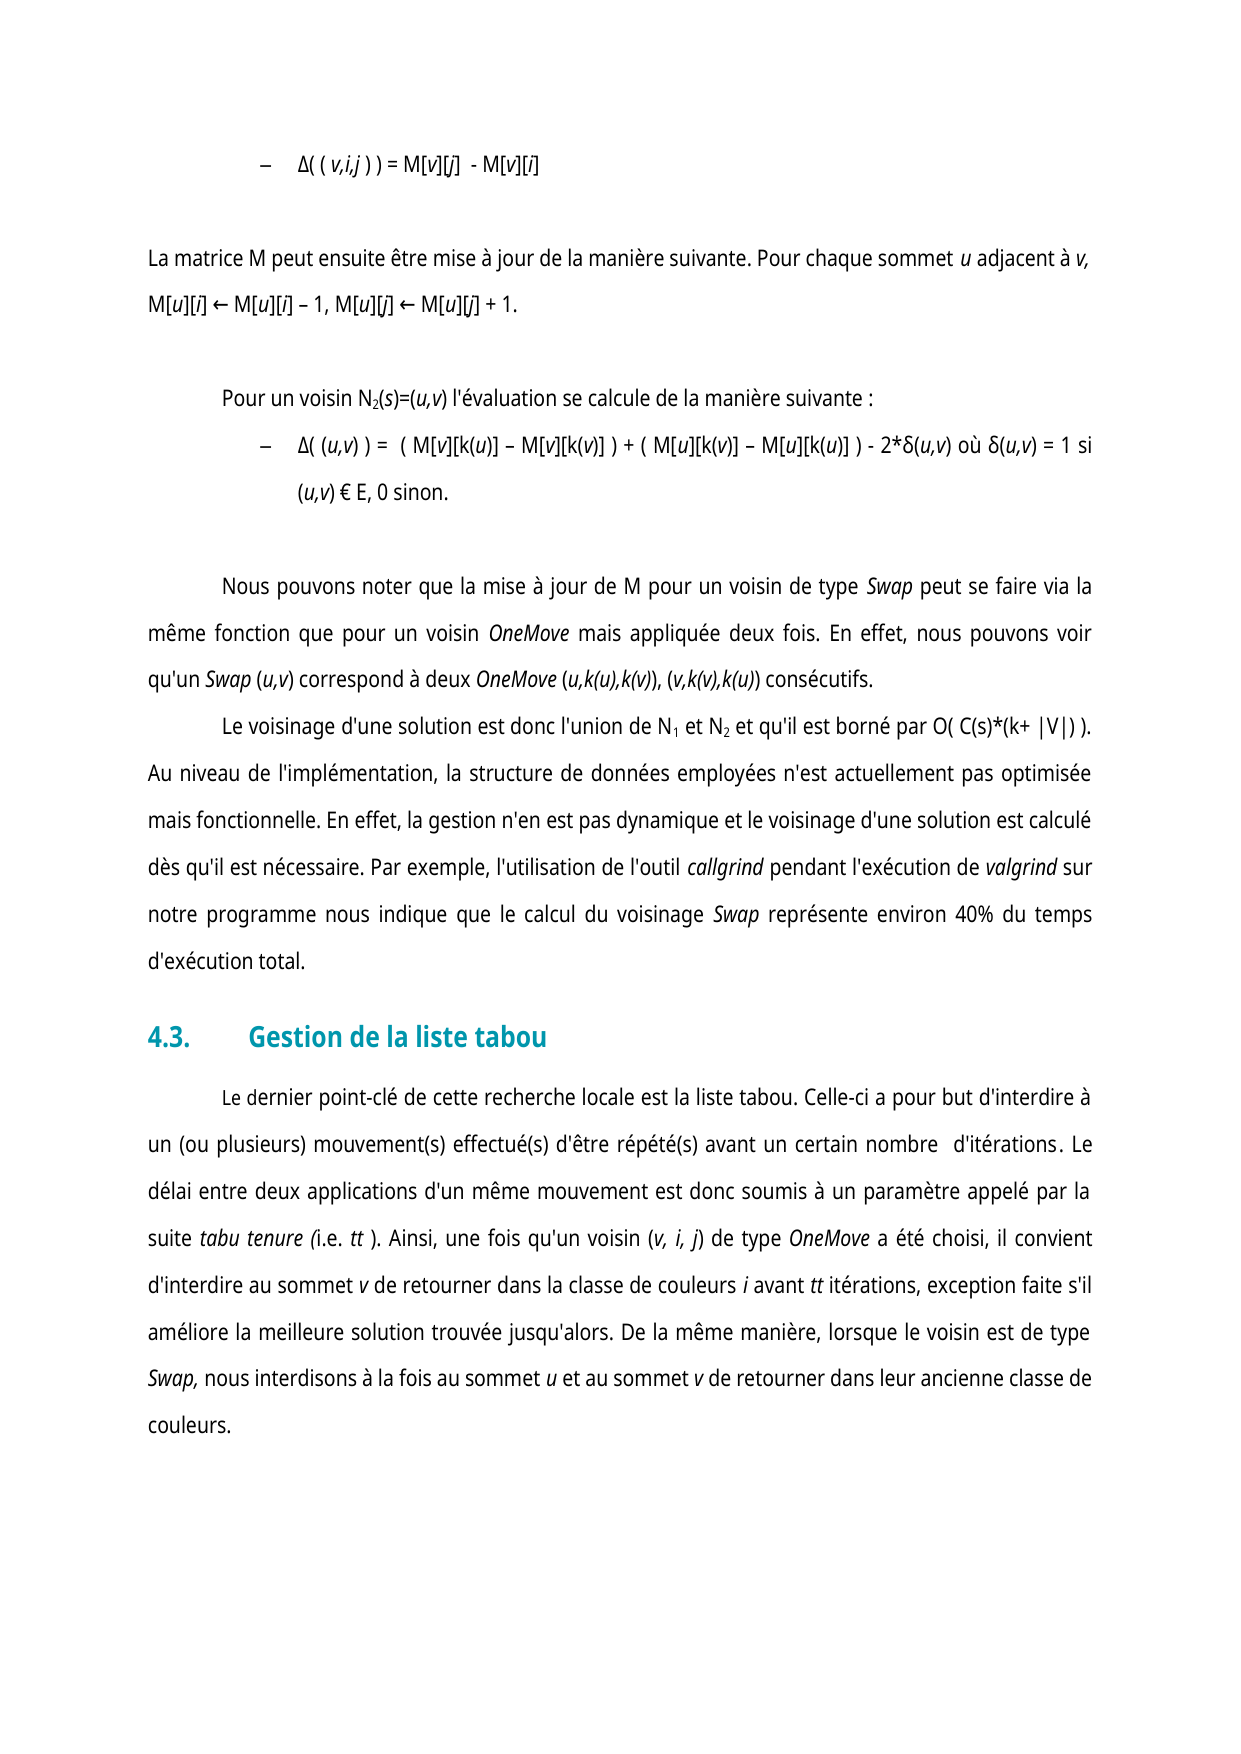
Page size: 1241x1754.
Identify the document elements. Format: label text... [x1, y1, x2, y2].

list Δ( (u,v) ) = ( M[v][k(u)] – M[v][k(v)] ) + ( M[u][k(v)] – M[u][k(u)] ) - 2*δ(u,v) où δ(u,v) = 1 si (u,v) € E, 0 sinon. [260, 429, 1092, 507]
text Nous pouvons noter que la mise à jour de M pour un voisin de type Swap peut se faire via la même fonction que pour un voisin OneMove mais appliquée deux fois. En effet, nous pouvons voir qu'un Swap (u,v) correspond à deux OneMove (u,k(u),k(v)), (v,k(v),k(u)) consécutifs. [148, 569, 1092, 694]
text La matrice M peut ensuite être mise à jour de la manière suivante. Pour chaque sommet u adjacent à v, M[u][i] ← M[u][i] – 1, M[u][j] ← M[u][j] + 1. [148, 241, 1092, 319]
subtitle Gestion de la liste tabou [148, 1016, 1092, 1056]
text Le voisinage d'une solution est donc l'union de N1 et N2 et qu'il est borné par O( C(s)*(k+ |V|) ). Au niveau de l'implémentation, la structure de données employées n'est actuellement pas optimisée mais fonctionnelle. En effet, la gestion n'en est pas dynamique et le voisinage d'une solution est calculé dès qu'il est nécessaire. Par exemple, l'utilisation de l'outil callgrind pendant l'exécution de valgrind sur notre programme nous indique que le calcul du voisinage Swap représente environ 40% du temps d'exécution total. [148, 710, 1092, 976]
list Δ( ( v,i,j ) ) = M[v][j] - M[v][i] [260, 148, 1092, 179]
text Pour un voisin N2(s)=(u,v) l'évaluation se calcule de la manière suivante : [148, 382, 1092, 413]
text Le dernier point-clé de cette recherche locale est la liste tabou. Celle-ci a pour but d'interdire à un (ou plusieurs) mouvement(s) effectué(s) d'être répété(s) avant un certain nombre d'itérations. Le délai entre deux applications d'un même mouvement est donc soumis à un paramètre appelé par la suite tabu tenure (i.e. tt ). Ainsi, une fois qu'un voisin (v, i, j) de type OneMove a été choisi, il convient d'interdire au sommet v de retourner dans la classe de couleurs i avant tt itérations, exception faite s'il améliore la meilleure solution trouvée jusqu'alors. De la même manière, lorsque le voisin est de type Swap, nous interdisons à la fois au sommet u et au sommet v de retourner dans leur ancienne classe de couleurs. [148, 1081, 1092, 1441]
